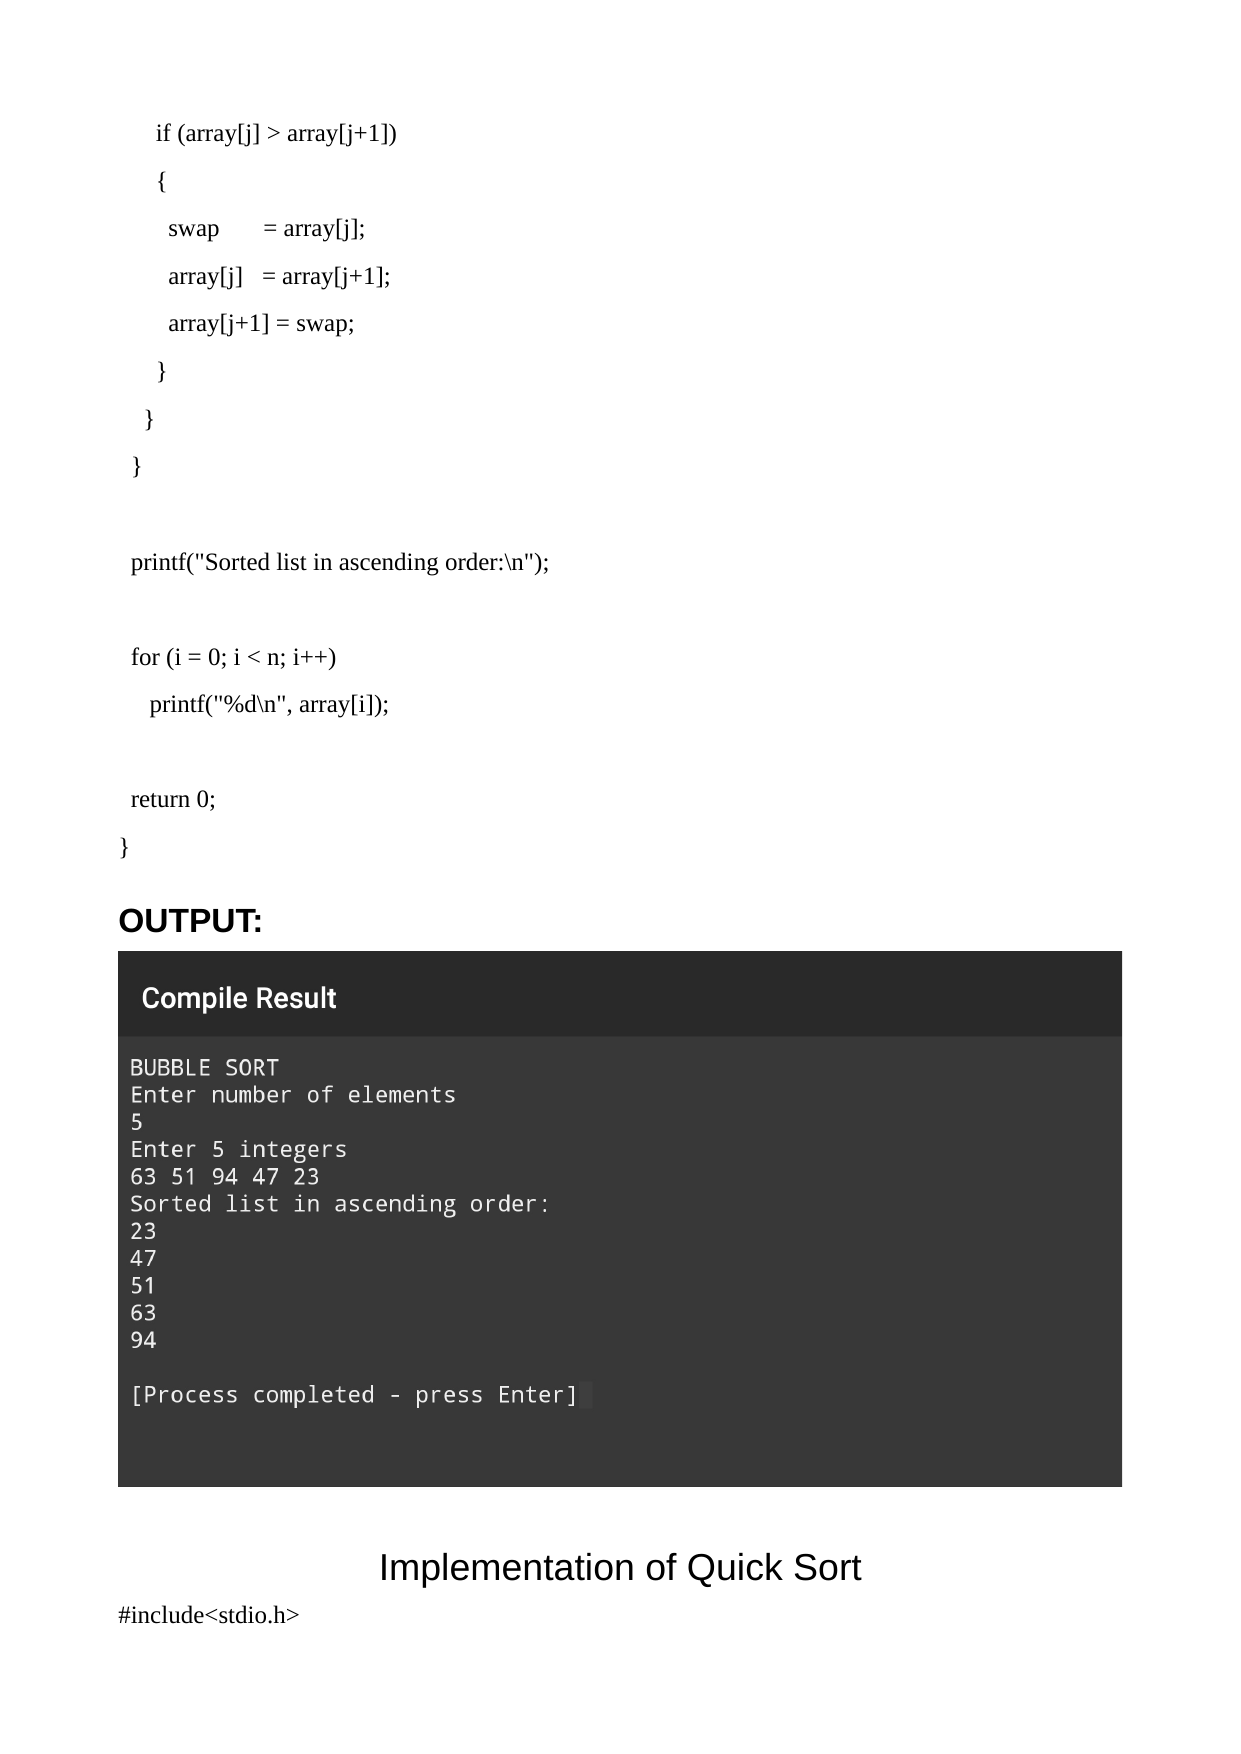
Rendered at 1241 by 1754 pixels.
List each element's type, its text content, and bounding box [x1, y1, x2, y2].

text printf("Sorted list in ascending order:\n"); [118, 547, 1122, 575]
picture [118, 951, 1123, 1487]
text } [118, 404, 1122, 432]
text printf("%d\n", array[i]); [118, 689, 1122, 718]
text if (array[j] > array[j+1]) [118, 118, 1122, 147]
text array[j] = array[j+1]; [118, 261, 1122, 290]
text } [118, 451, 1122, 480]
text #include<stdio.h> [118, 1600, 1122, 1629]
text return 0; [118, 784, 1122, 813]
text { [118, 166, 1122, 194]
text array[j+1] = swap; [118, 308, 1122, 337]
text swap = array[j]; [118, 213, 1122, 242]
subtitle Implementation of Quick Sort [118, 1545, 1122, 1588]
text for (i = 0; i < n; i++) [118, 642, 1122, 671]
text } [118, 356, 1122, 385]
text } [118, 832, 1122, 861]
subtitle OUTPUT: [118, 901, 1122, 939]
